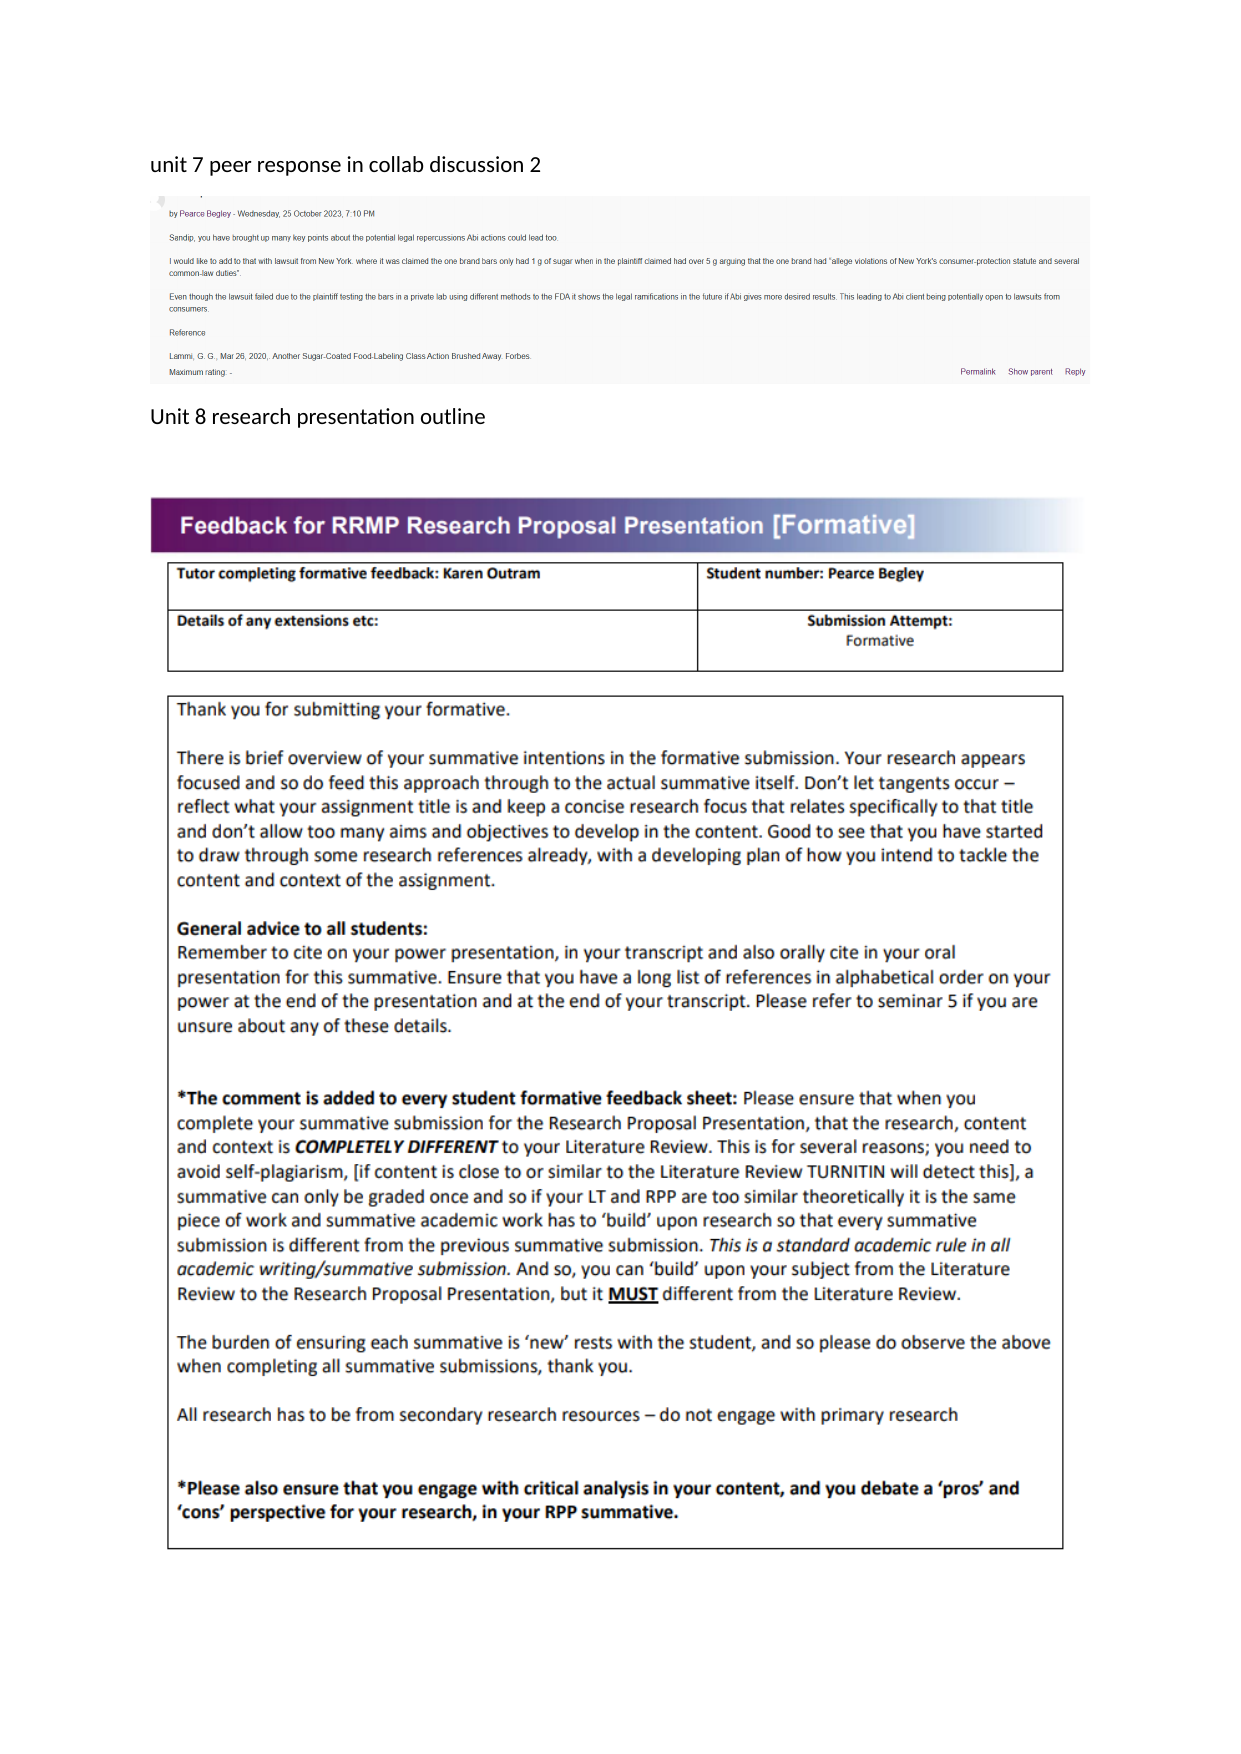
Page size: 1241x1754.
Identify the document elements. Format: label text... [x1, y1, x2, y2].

text unit 7 peer response in collab discussion 2 [150, 150, 1090, 178]
text Unit 8 research presentation outline [150, 402, 1090, 430]
picture [150, 496, 1091, 1593]
picture [150, 196, 1091, 384]
